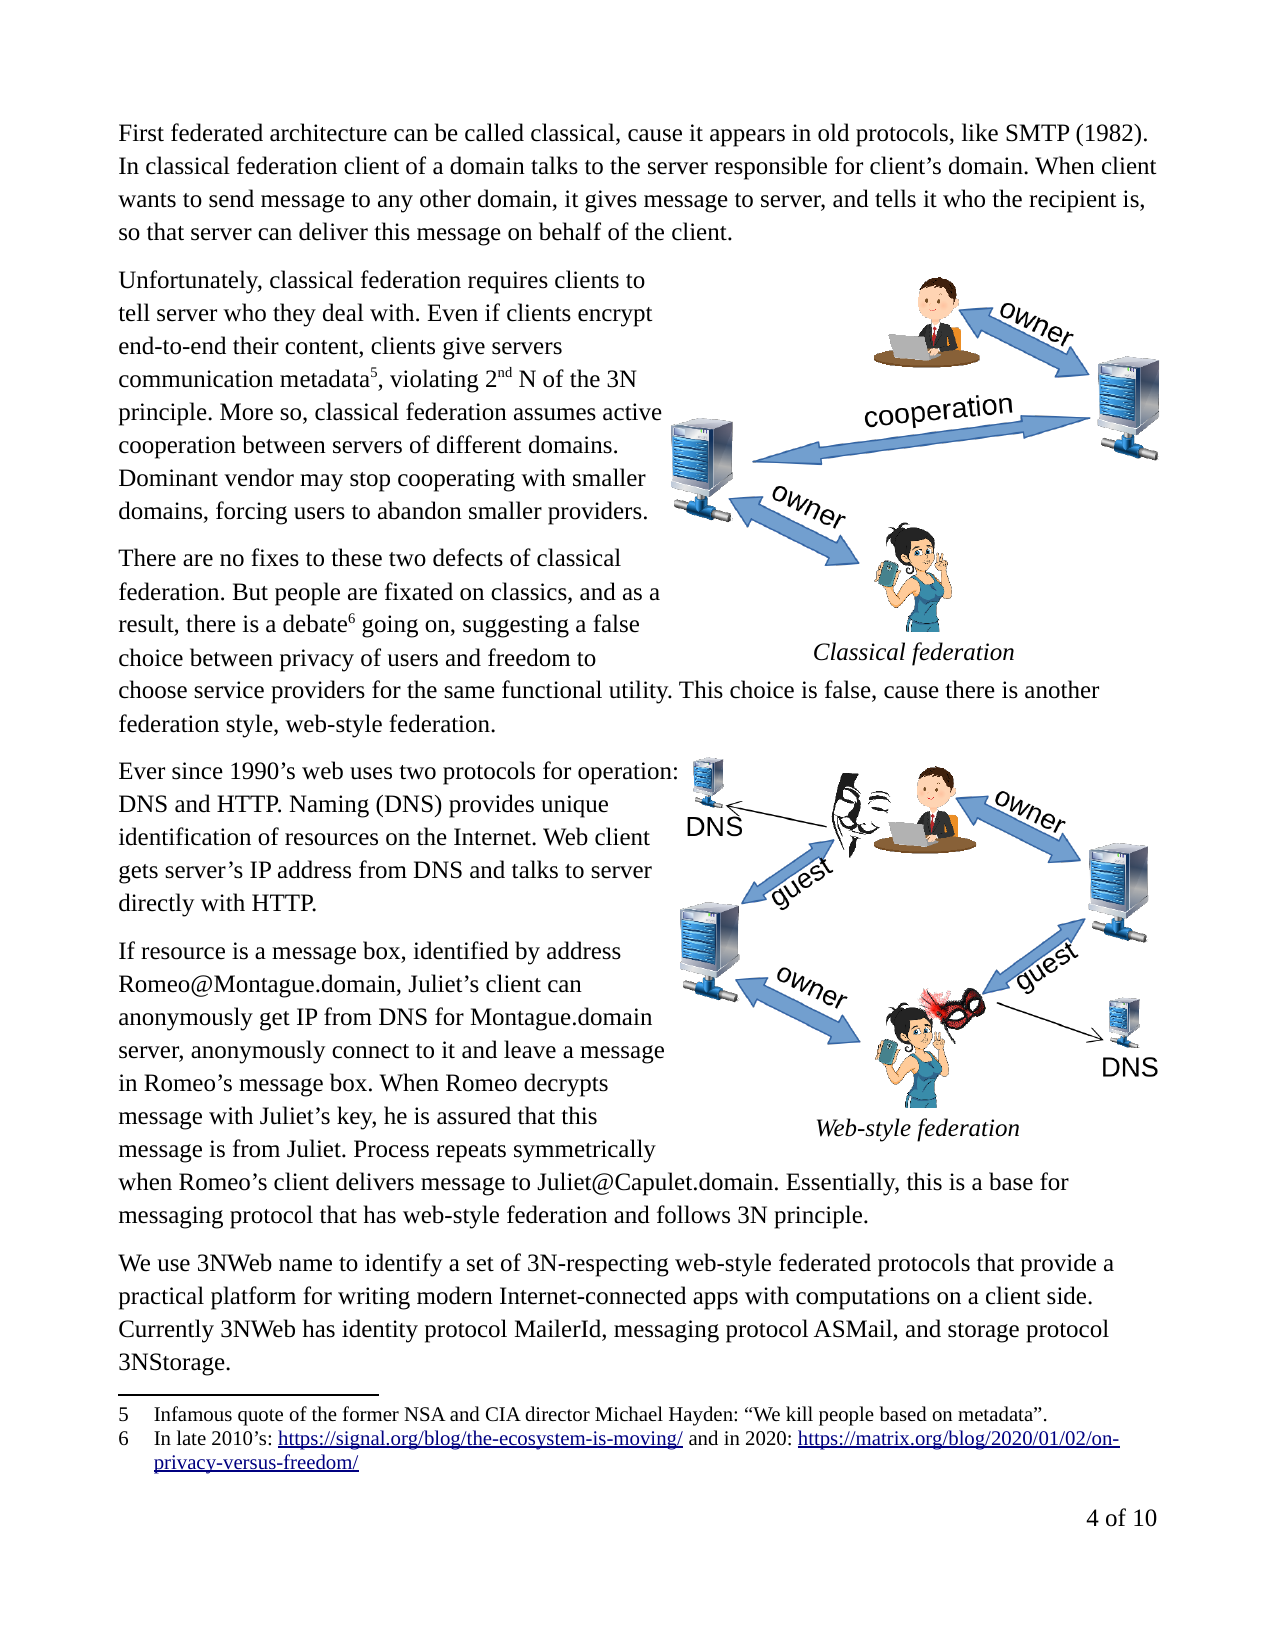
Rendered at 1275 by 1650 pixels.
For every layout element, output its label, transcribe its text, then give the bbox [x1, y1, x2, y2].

text Unfortunately, classical federation requires clients to tell server who they deal with. Even if clients encrypt end-to-end their content, clients give servers communication metadata, violating 2nd N of the 3N principle. More so, classical federation assumes active cooperation between servers of different domains. Dominant vendor may stop cooperating with smaller domains, forcing users to abandon smaller providers. [118, 265, 1159, 525]
picture [679, 757, 1158, 1108]
text Ever since 1990’s web uses two protocols for operation: DNS and HTTP. Naming (DNS) provides unique identification of resources on the Internet. Web client gets server’s IP address from DNS and talks to server directly with HTTP. [118, 745, 1158, 917]
text There are no fixes to these two defects of classical federation. But people are fixated on classics, and as a result, there is a debate going on, suggesting a false choice between privacy of users and freedom to choose service providers for the same functional utility. This choice is false, cause there is another federation style, web-style federation. [118, 543, 1157, 737]
picture [670, 277, 1160, 632]
text First federated architecture can be called classical, cause it appears in old protocols, like SMTP (1982). In classical federation client of a domain talks to the server responsible for client’s domain. When client wants to send message to any other domain, it gives message to server, and tells it who the recipient is, so that server can deliver this message on behalf of the client. [118, 118, 1157, 246]
text If resource is a message box, identified by address Romeo@Montague.domain, Juliet’s client can anonymously get IP from DNS for Montague.domain server, anonymously connect to it and leave a message in Romeo’s message box. When Romeo decrypts message with Juliet’s key, he is assured that this message is from Juliet. Process repeats symmetrically when Romeo’s client delivers message to Juliet@Capulet.domain. Essentially, this is a base for messaging protocol that has web-style federation and follows 3N principle. [118, 936, 1157, 1229]
text Classical federation [671, 632, 1159, 666]
text We use 3NWeb name to identify a set of 3N-respecting web-style federated protocols that provide a practical platform for writing modern Internet-connected apps with computations on a client side. Currently 3NWeb has identity protocol MailerId, messaging protocol ASMail, and storage protocol 3NStorage. [118, 1248, 1157, 1376]
text In late 2010’s: https://signal.org/blog/the-ecosystem-is-moving/ and in 2020: https://matrix.org/blog/2020/01/02/on-privacy-versus-freedom/ [118, 1426, 1157, 1474]
text Web-style federation [679, 1108, 1158, 1142]
text Infamous quote of the former NSA and CIA director Michael Hayden: “We kill people based on metadata”. [118, 1401, 1157, 1426]
